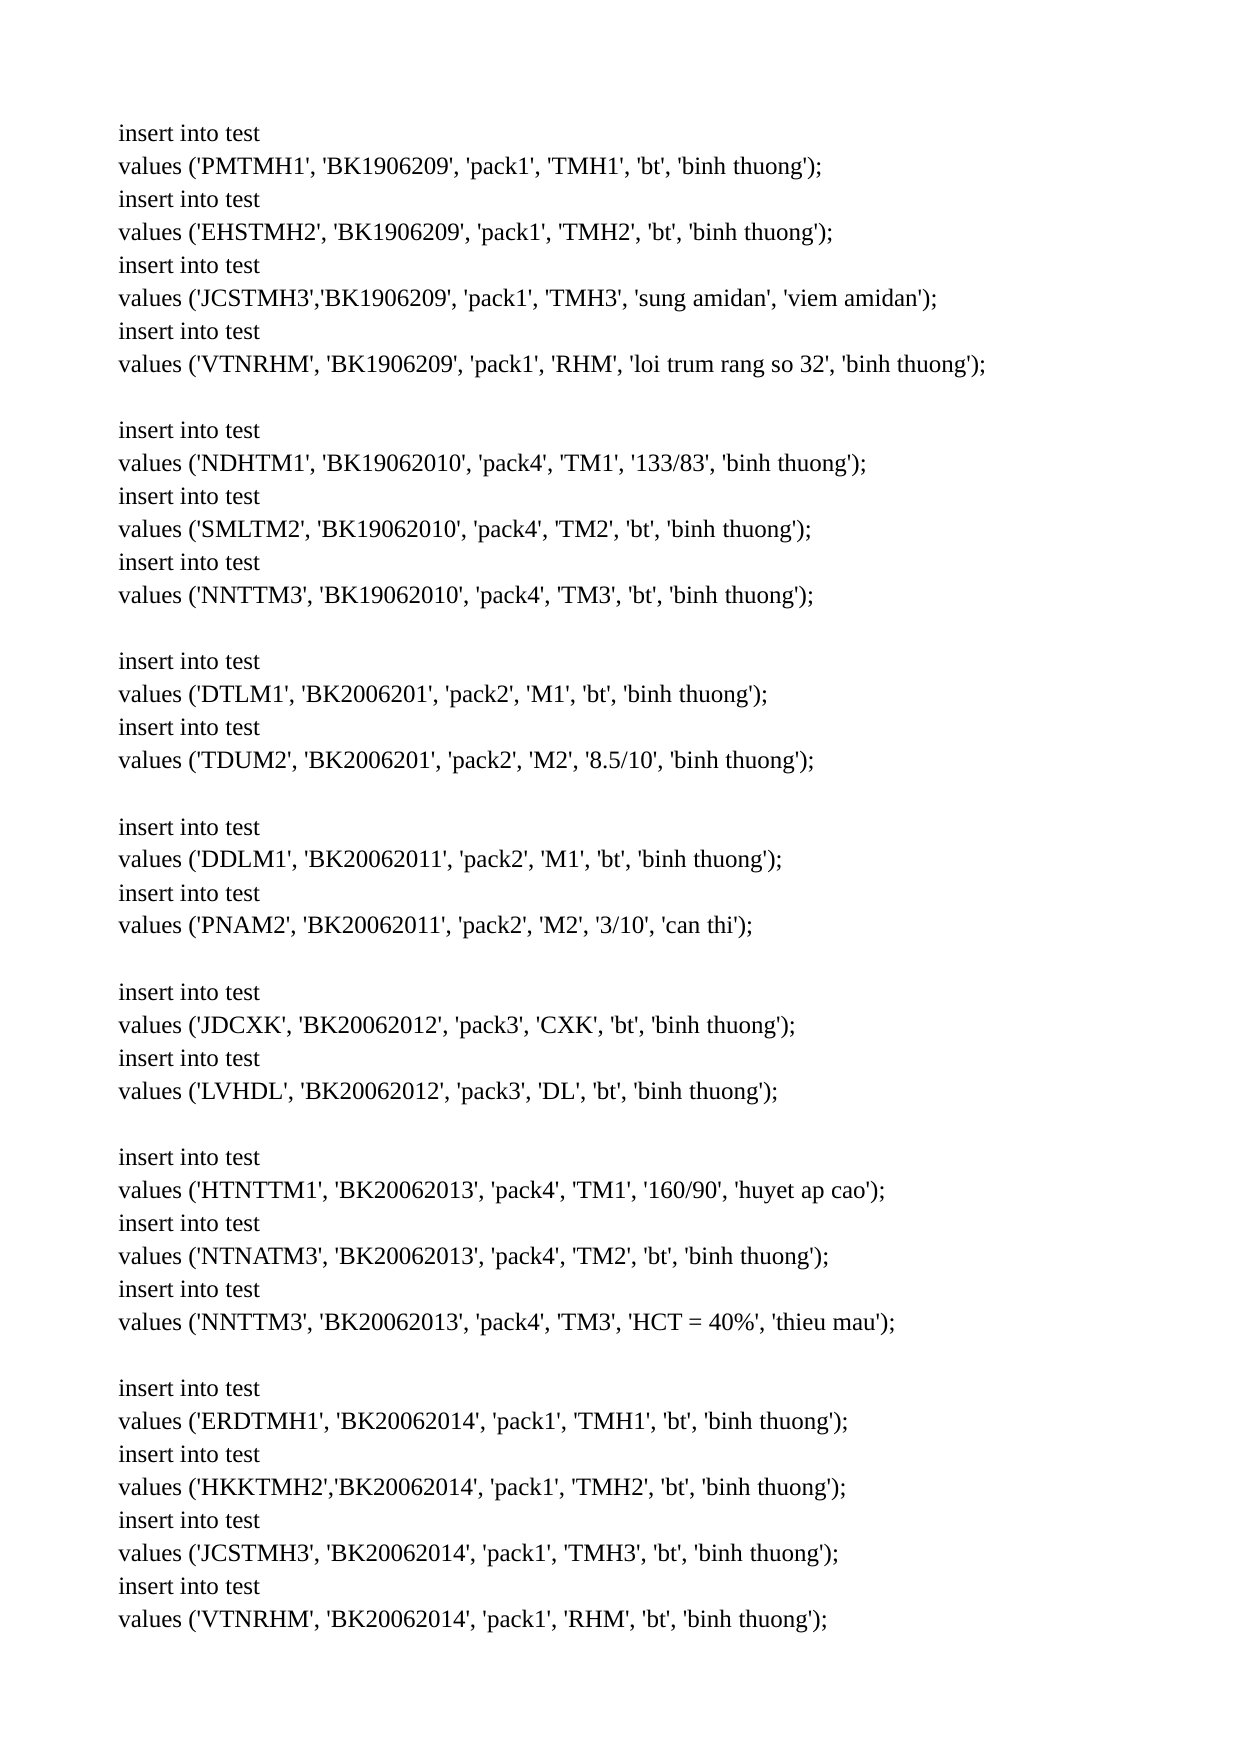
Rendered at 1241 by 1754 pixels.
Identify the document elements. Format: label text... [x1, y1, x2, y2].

text values ('VTNRHM', 'BK1906209', 'pack1', 'RHM', 'loi trum rang so 32', 'binh thuong'); [118, 349, 1122, 378]
text values ('PNAM2', 'BK20062011', 'pack2', 'M2', '3/10', 'can thi'); [118, 911, 1122, 939]
text values ('PMTMH1', 'BK1906209', 'pack1', 'TMH1', 'bt', 'binh thuong'); [118, 151, 1122, 180]
text values ('NTNATM3', 'BK20062013', 'pack4', 'TM2', 'bt', 'binh thuong'); [118, 1241, 1122, 1269]
text insert into test [118, 1505, 1122, 1534]
text values ('JCSTMH3', 'BK20062014', 'pack1', 'TMH3', 'bt', 'binh thuong'); [118, 1538, 1122, 1567]
text insert into test [118, 1439, 1122, 1468]
text insert into test [118, 184, 1122, 213]
text values ('DTLM1', 'BK2006201', 'pack2', 'M1', 'bt', 'binh thuong'); [118, 679, 1122, 708]
text insert into test [118, 1043, 1122, 1071]
text insert into test [118, 250, 1122, 279]
text insert into test [118, 118, 1122, 147]
text insert into test [118, 1208, 1122, 1237]
text values ('LVHDL', 'BK20062012', 'pack3', 'DL', 'bt', 'binh thuong'); [118, 1076, 1122, 1104]
text values ('ERDTMH1', 'BK20062014', 'pack1', 'TMH1', 'bt', 'binh thuong'); [118, 1406, 1122, 1435]
text values ('NDHTM1', 'BK19062010', 'pack4', 'TM1', '133/83', 'binh thuong'); [118, 448, 1122, 477]
text insert into test [118, 1274, 1122, 1303]
text insert into test [118, 812, 1122, 840]
text values ('DDLM1', 'BK20062011', 'pack2', 'M1', 'bt', 'binh thuong'); [118, 844, 1122, 873]
text insert into test [118, 316, 1122, 345]
text insert into test [118, 547, 1122, 576]
text values ('TDUM2', 'BK2006201', 'pack2', 'M2', '8.5/10', 'binh thuong'); [118, 746, 1122, 774]
text values ('HTNTTM1', 'BK20062013', 'pack4', 'TM1', '160/90', 'huyet ap cao'); [118, 1175, 1122, 1203]
text values ('JDCXK', 'BK20062012', 'pack3', 'CXK', 'bt', 'binh thuong'); [118, 1010, 1122, 1038]
text values ('VTNRHM', 'BK20062014', 'pack1', 'RHM', 'bt', 'binh thuong'); [118, 1604, 1122, 1633]
text insert into test [118, 1142, 1122, 1171]
text insert into test [118, 415, 1122, 444]
text insert into test [118, 977, 1122, 1005]
text values ('HKKTMH2','BK20062014', 'pack1', 'TMH2', 'bt', 'binh thuong'); [118, 1472, 1122, 1501]
text insert into test [118, 646, 1122, 675]
text values ('EHSTMH2', 'BK1906209', 'pack1', 'TMH2', 'bt', 'binh thuong'); [118, 217, 1122, 246]
text values ('SMLTM2', 'BK19062010', 'pack4', 'TM2', 'bt', 'binh thuong'); [118, 514, 1122, 543]
text values ('JCSTMH3','BK1906209', 'pack1', 'TMH3', 'sung amidan', 'viem amidan'); [118, 283, 1122, 312]
text values ('NNTTM3', 'BK20062013', 'pack4', 'TM3', 'HCT = 40%', 'thieu mau'); [118, 1307, 1122, 1336]
text insert into test [118, 1571, 1122, 1600]
text insert into test [118, 712, 1122, 741]
text insert into test [118, 1373, 1122, 1402]
text insert into test [118, 481, 1122, 510]
text insert into test [118, 878, 1122, 906]
text values ('NNTTM3', 'BK19062010', 'pack4', 'TM3', 'bt', 'binh thuong'); [118, 580, 1122, 609]
